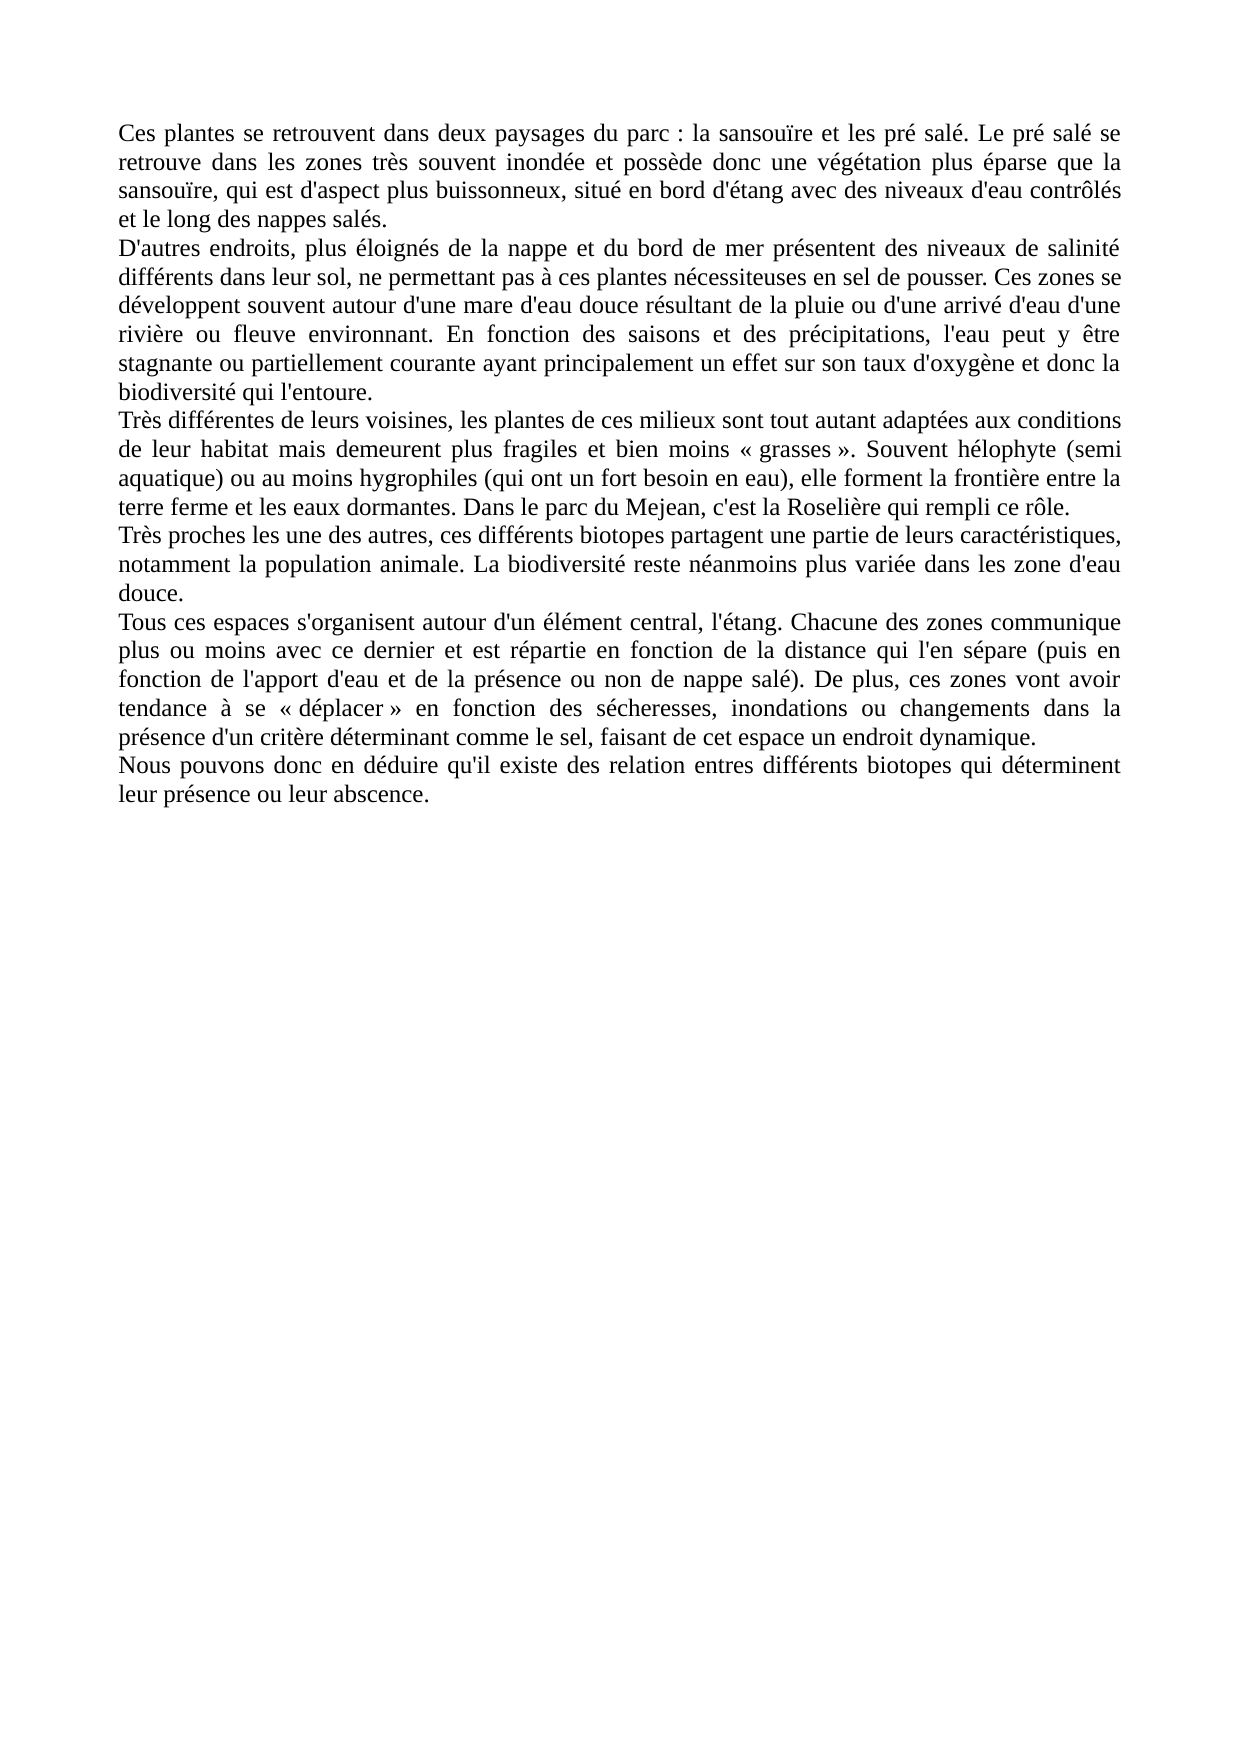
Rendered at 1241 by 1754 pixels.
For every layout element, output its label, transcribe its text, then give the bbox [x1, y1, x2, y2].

text Nous pouvons donc en déduire qu'il existe des relation entres différents biotopes qui déterminent leur présence ou leur abscence. [118, 751, 1122, 808]
text Très proches les une des autres, ces différents biotopes partagent une partie de leurs caractéristiques, notamment la population animale. La biodiversité reste néanmoins plus variée dans les zone d'eau douce. [118, 521, 1122, 607]
text Très différentes de leurs voisines, les plantes de ces milieux sont tout autant adaptées aux conditions de leur habitat mais demeurent plus fragiles et bien moins « grasses ». Souvent hélophyte (semi aquatique) ou au moins hygrophiles (qui ont un fort besoin en eau), elle forment la frontière entre la terre ferme et les eaux dormantes. Dans le parc du Mejean, c'est la Roselière qui rempli ce rôle. [118, 406, 1122, 521]
text D'autres endroits, plus éloignés de la nappe et du bord de mer présentent des niveaux de salinité différents dans leur sol, ne permettant pas à ces plantes nécessiteuses en sel de pousser. Ces zones se développent souvent autour d'une mare d'eau douce résultant de la pluie ou d'une arrivé d'eau d'une rivière ou fleuve environnant. En fonction des saisons et des précipitations, l'eau peut y être stagnante ou partiellement courante ayant principalement un effet sur son taux d'oxygène et donc la biodiversité qui l'entoure. [118, 233, 1122, 406]
text Ces plantes se retrouvent dans deux paysages du parc : la sansouïre et les pré salé. Le pré salé se retrouve dans les zones très souvent inondée et possède donc une végétation plus éparse que la sansouïre, qui est d'aspect plus buissonneux, situé en bord d'étang avec des niveaux d'eau contrôlés et le long des nappes salés. [118, 118, 1122, 233]
text Tous ces espaces s'organisent autour d'un élément central, l'étang. Chacune des zones communique plus ou moins avec ce dernier et est répartie en fonction de la distance qui l'en sépare (puis en fonction de l'apport d'eau et de la présence ou non de nappe salé). De plus, ces zones vont avoir tendance à se « déplacer » en fonction des sécheresses, inondations ou changements dans la présence d'un critère déterminant comme le sel, faisant de cet espace un endroit dynamique. [118, 607, 1122, 751]
